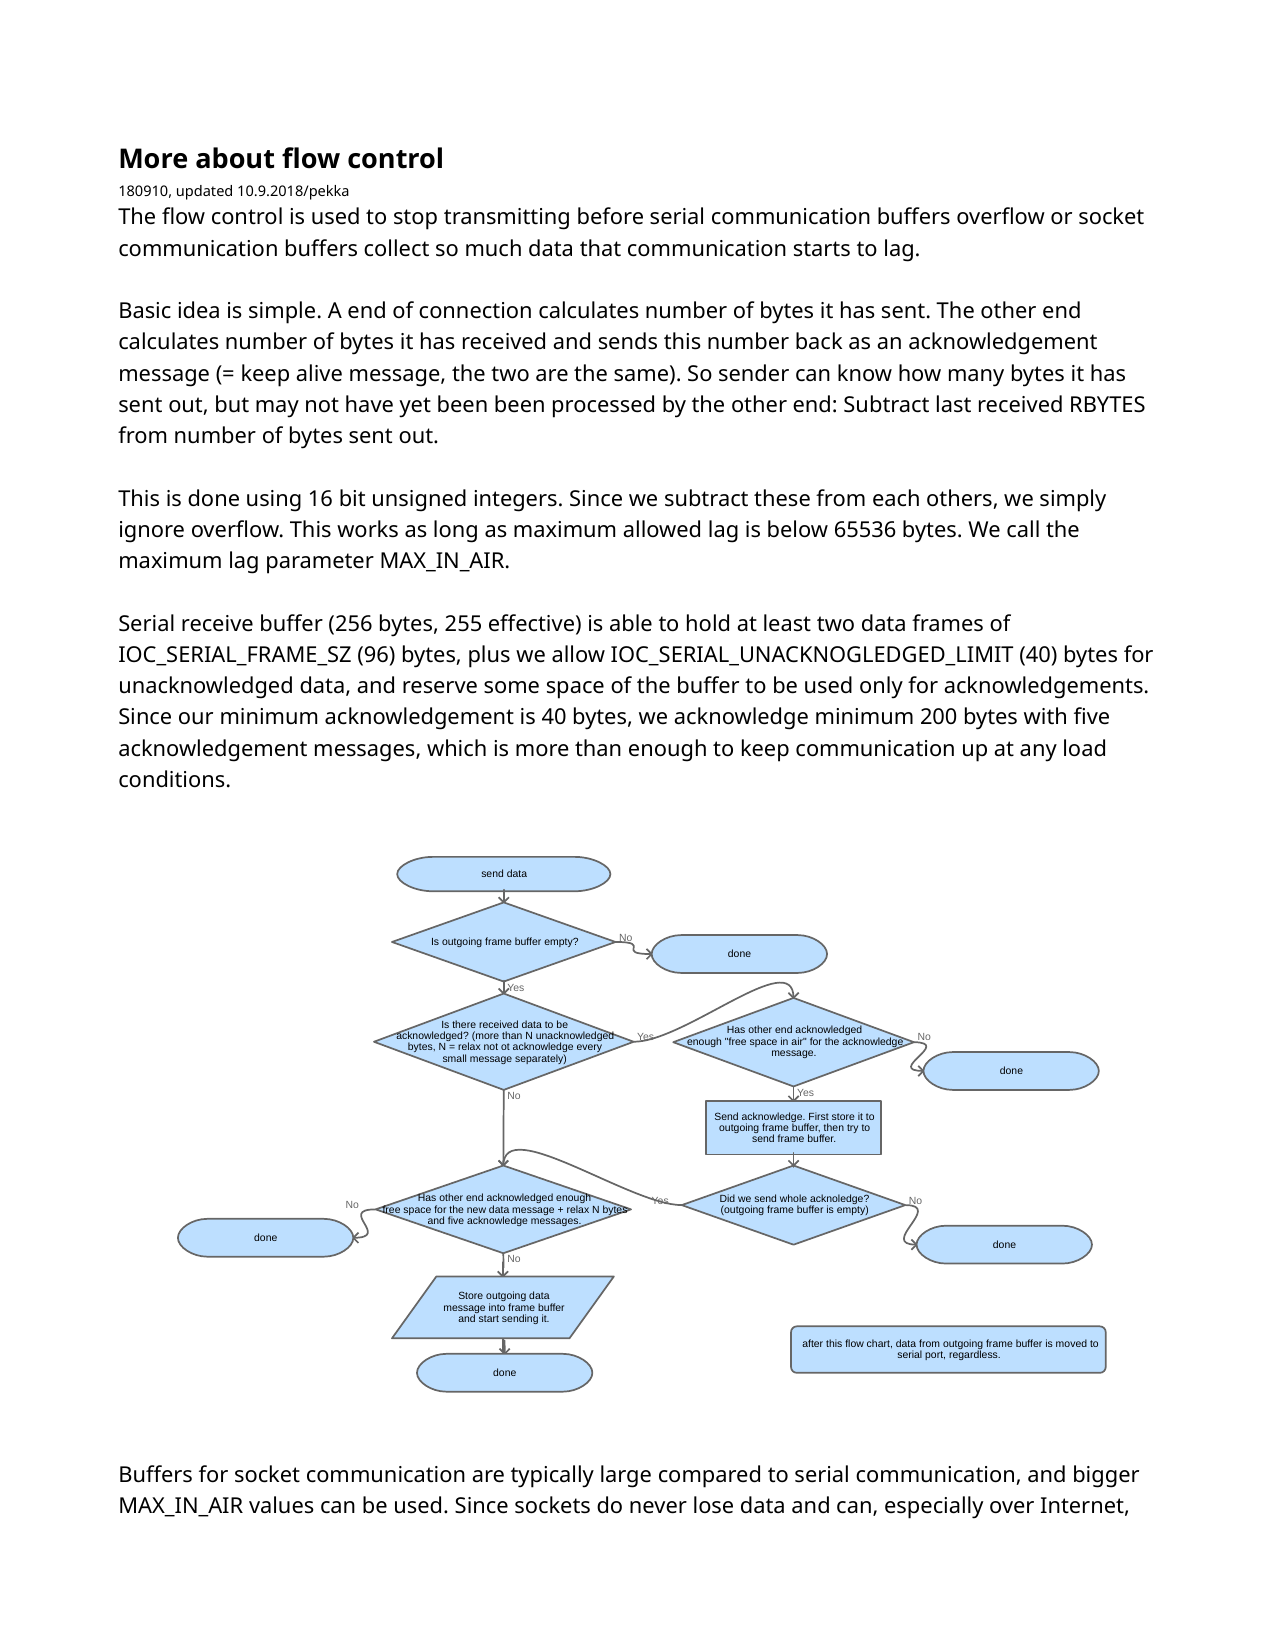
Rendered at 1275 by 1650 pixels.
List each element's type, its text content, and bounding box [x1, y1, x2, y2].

text 180910, updated 10.9.2018/pekka [118, 181, 1157, 200]
subtitle More about flow control [118, 139, 1157, 176]
text Serial receive buffer (256 bytes, 255 effective) is able to hold at least two data frames of IOC_SERIAL_FRAME_SZ (96) bytes, plus we allow IOC_SERIAL_UNACKNOGLEDGED_LIMIT (40) bytes for unacknowledged data, and reserve some space of the buffer to be used only for acknowledgements. Since our minimum acknowledgement is 40 bytes, we acknowledge minimum 200 bytes with five acknowledgement messages, which is more than enough to keep communication up at any load conditions. [118, 608, 1157, 794]
text This is done using 16 bit unsigned integers. Since we subtract these from each others, we simply ignore overflow. This works as long as maximum allowed lag is below 65536 bytes. We call the maximum lag parameter MAX_IN_AIR. [118, 483, 1157, 575]
text The flow control is used to stop transmitting before serial communication buffers overflow or socket communication buffers collect so much data that communication starts to lag. [118, 201, 1157, 262]
text Basic idea is simple. A end of connection calculates number of bytes it has sent. The other end calculates number of bytes it has received and sends this number back as an acknowledgement message (= keep alive message, the two are the same). So sender can know how many bytes it has sent out, but may not have yet been been processed by the other end: Subtract last received RBYTES from number of bytes sent out. [118, 295, 1157, 450]
text Buffers for socket communication are typically large compared to serial communication, and bigger MAX_IN_AIR values can be used. Since sockets do never lose data and can, especially over Internet, [118, 1459, 1157, 1520]
